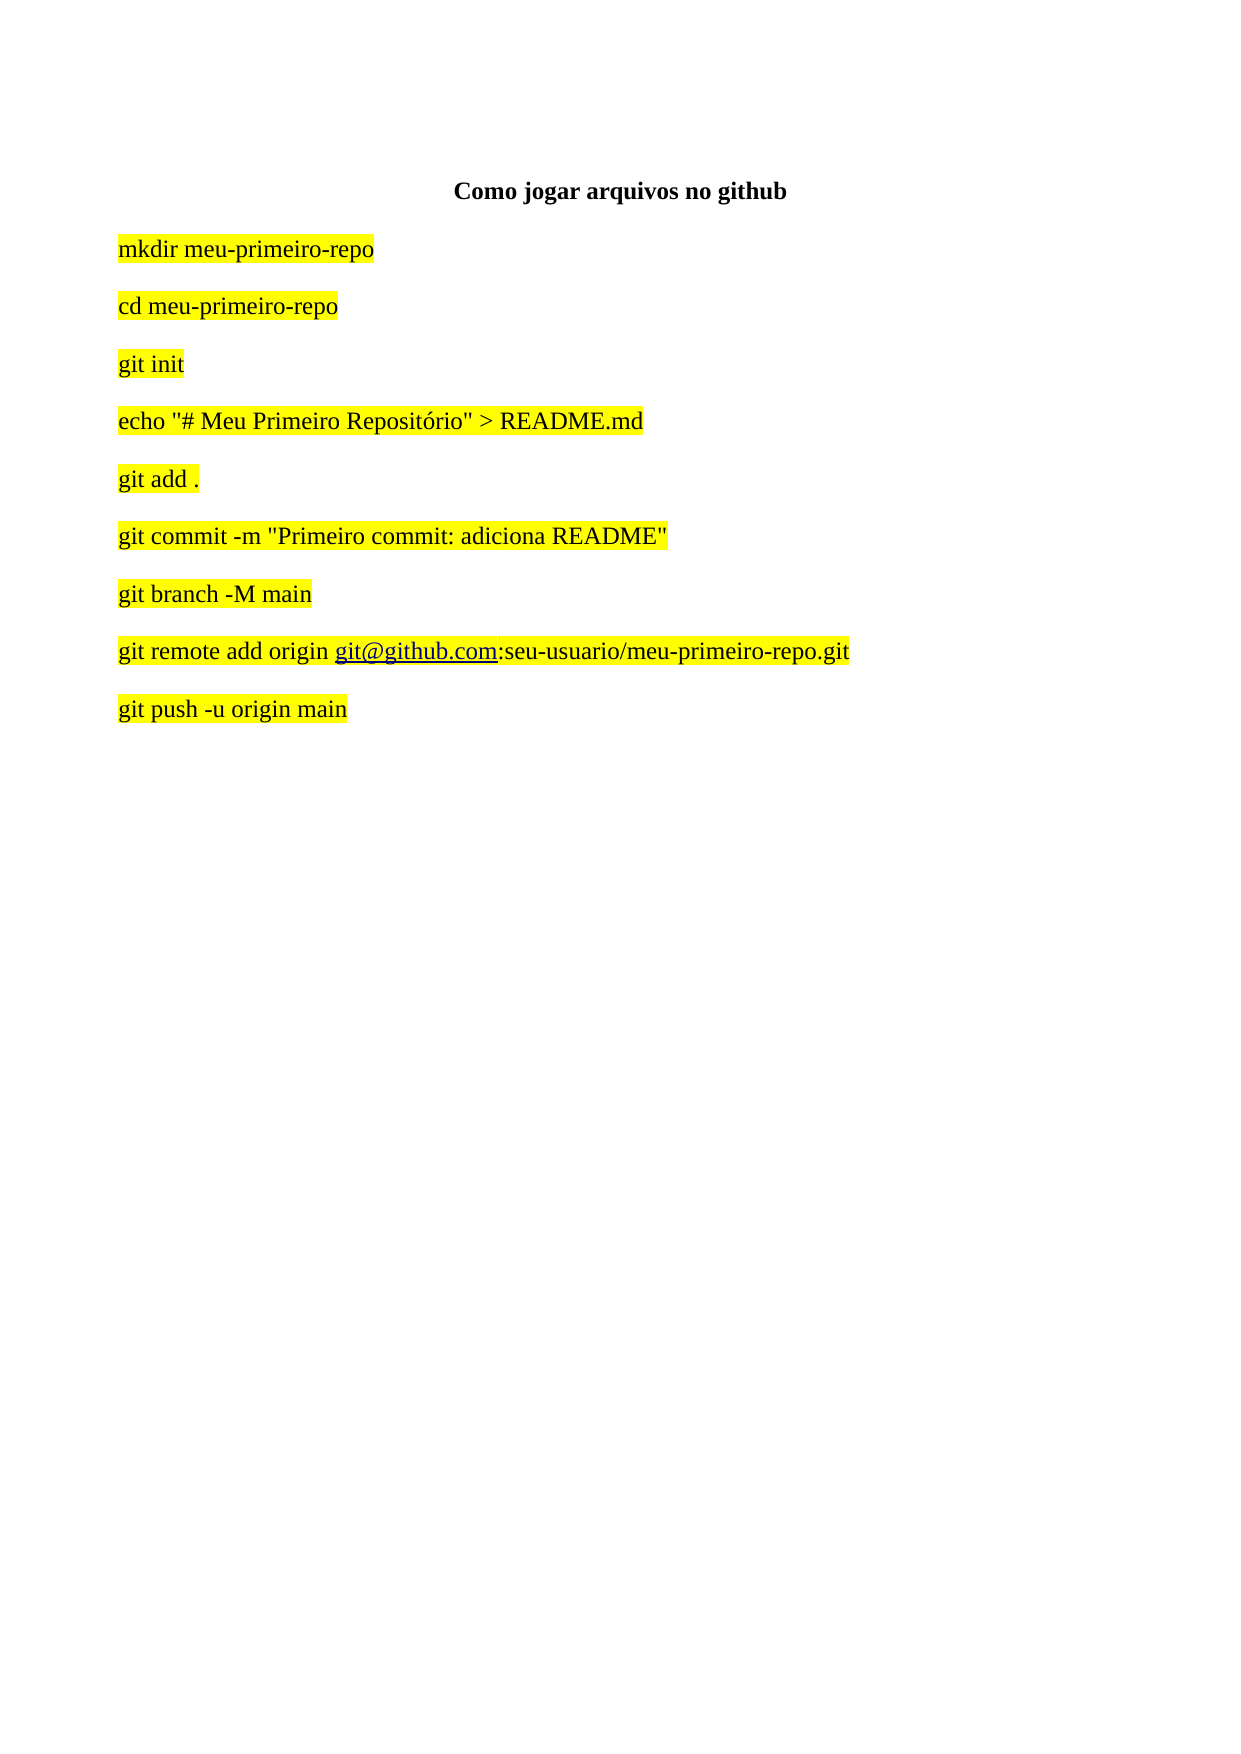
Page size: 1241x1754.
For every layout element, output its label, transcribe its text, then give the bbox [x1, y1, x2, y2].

text git add . [118, 464, 1122, 493]
text git branch -M main [118, 579, 1122, 608]
text git remote add origin git@github.com:seu-usuario/meu-primeiro-repo.git [118, 636, 1122, 665]
text git commit -m "Primeiro commit: adiciona README" [118, 521, 1122, 550]
text mkdir meu-primeiro-repo [118, 234, 1122, 263]
text echo "# Meu Primeiro Repositório" > README.md [118, 406, 1122, 435]
text Como jogar arquivos no github [118, 176, 1122, 205]
text cd meu-primeiro-repo [118, 291, 1122, 320]
text git init [118, 349, 1122, 378]
text git push -u origin main [118, 694, 1122, 723]
